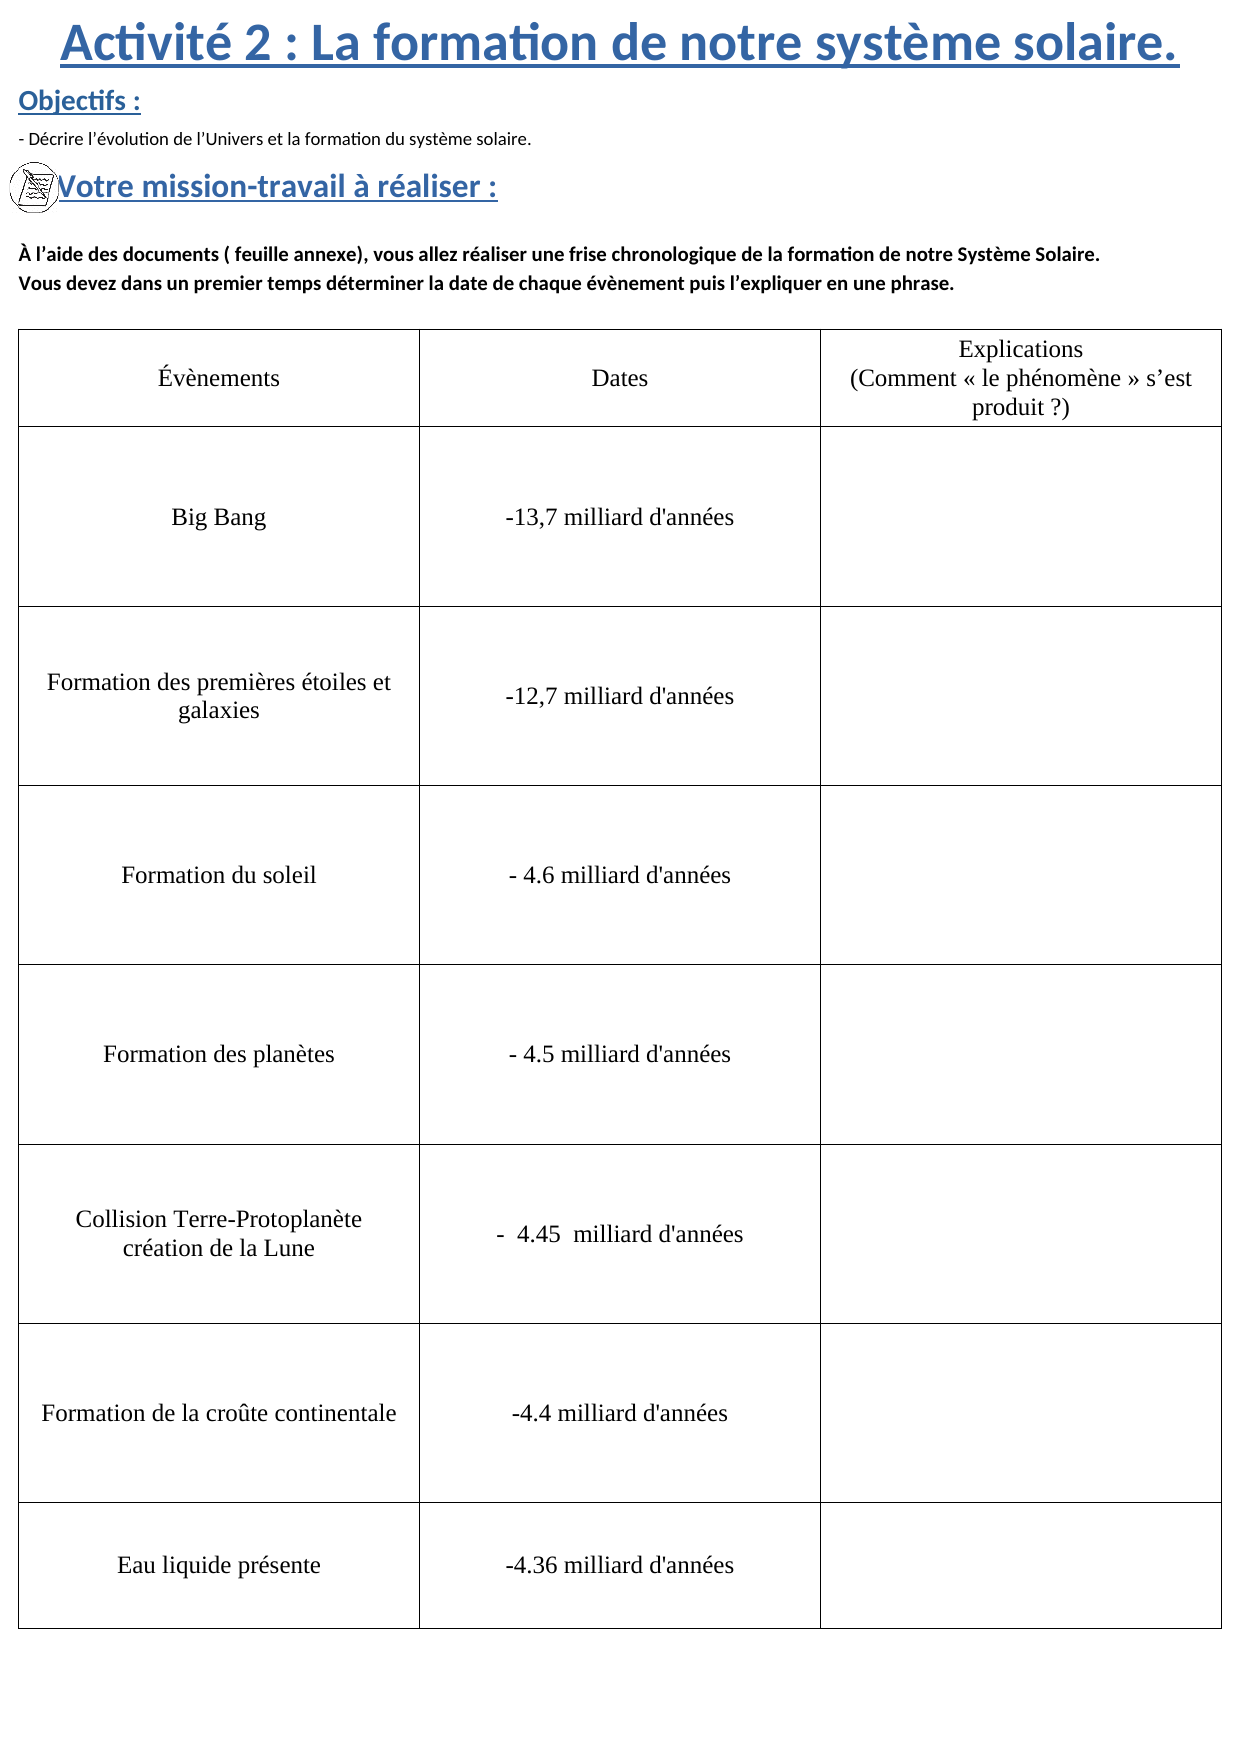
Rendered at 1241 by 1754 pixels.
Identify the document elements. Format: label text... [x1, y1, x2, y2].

table_cell [821, 1324, 1221, 1502]
table_cell - 4.5 milliard d'années [420, 965, 820, 1143]
table_cell [821, 1145, 1221, 1323]
text Objectifs : [18, 74, 1221, 120]
table_cell Formation des planètes [19, 965, 419, 1143]
table_cell [821, 607, 1221, 785]
table_cell -4.4 milliard d'années [420, 1324, 820, 1502]
table_cell - 4.6 milliard d'années [420, 786, 820, 964]
title Activité 2 : La formation de notre système solaire. [18, 8, 1221, 74]
table_cell [821, 786, 1221, 964]
table_cell -13,7 milliard d'années [420, 427, 820, 606]
table_cell - 4.45 milliard d'années [420, 1145, 820, 1323]
table_cell [821, 965, 1221, 1143]
table_cell -12,7 milliard d'années [420, 607, 820, 785]
text - Décrire l’évolution de l’Univers et la formation du système solaire. [18, 127, 1221, 150]
table_cell [821, 427, 1221, 606]
table_header Explications (Comment « le phénomène » s’est produit ?) [821, 330, 1221, 426]
table_cell Big Bang [19, 427, 419, 606]
table_cell -4.36 milliard d'années [420, 1503, 820, 1628]
table_cell Formation du soleil [19, 786, 419, 964]
table_cell [821, 1503, 1221, 1628]
table_cell Formation des premières étoiles et galaxies [19, 607, 419, 785]
text À l’aide des documents ( feuille annexe), vous allez réaliser une frise chronologique de la formation de notre Système Solaire. [18, 241, 1221, 266]
picture [9, 162, 59, 213]
table_cell Collision Terre-Protoplanète création de la Lune [19, 1145, 419, 1323]
text Vous devez dans un premier temps déterminer la date de chaque évènement puis l’expliquer en une phrase. [18, 270, 1221, 296]
table_header Évènements [19, 330, 419, 426]
table_cell Eau liquide présente [19, 1503, 419, 1628]
table_header Dates [420, 330, 820, 426]
table_cell Formation de la croûte continentale [19, 1324, 419, 1502]
text Votre mission-travail à réaliser : [59, 165, 1221, 206]
